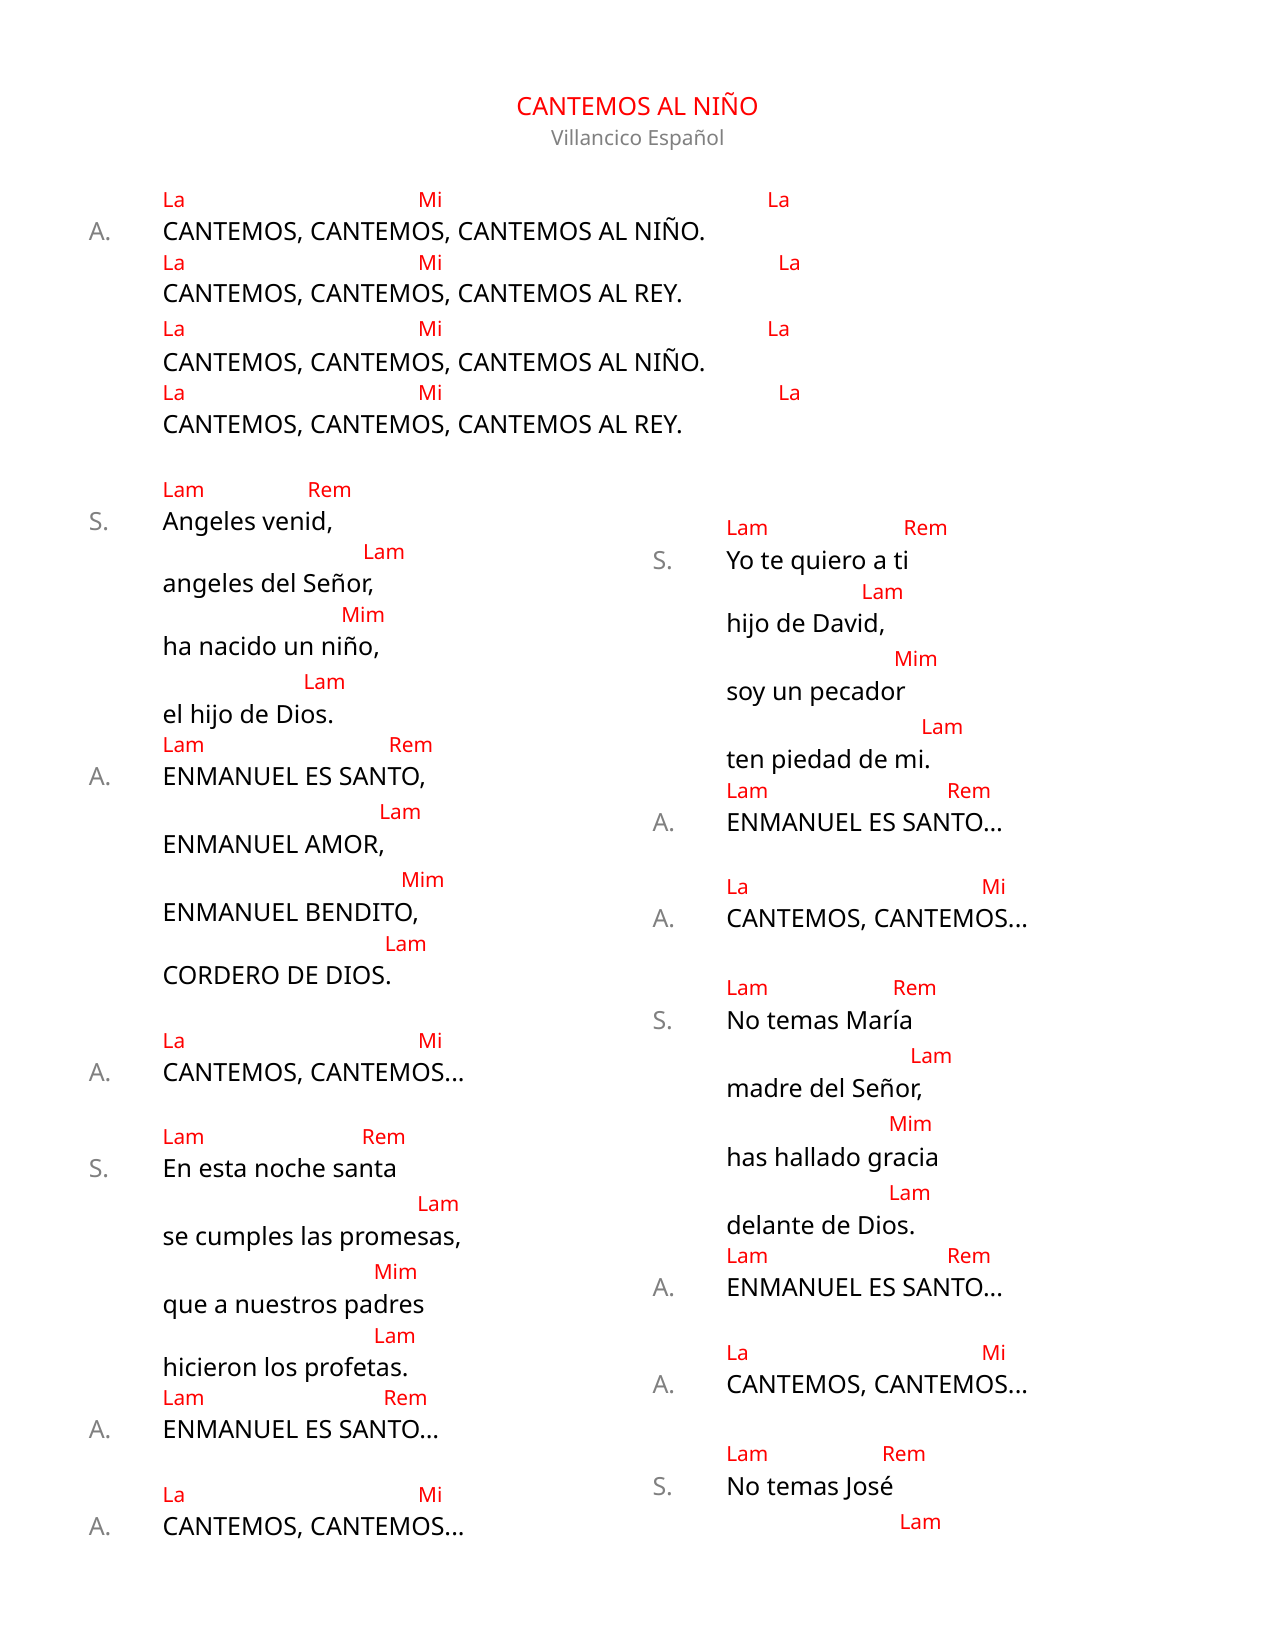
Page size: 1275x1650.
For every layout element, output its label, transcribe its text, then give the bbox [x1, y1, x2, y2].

text Lam Rem [88, 475, 623, 503]
text La Mi [88, 1026, 623, 1054]
text Lam [652, 708, 1186, 742]
text Enmanuel amor, [88, 827, 623, 861]
text CANTEMOS, CANTEMOS, CANTEMOS AL REY. [88, 276, 1186, 310]
text Lam [88, 662, 623, 696]
text La Mi La [88, 185, 1186, 213]
text Lam [652, 1503, 1186, 1537]
text A. CANTEMOS, CANTEMOS... [652, 1366, 1186, 1400]
text se cumples las promesas, [88, 1219, 623, 1253]
text La Mi [652, 1338, 1186, 1366]
text Mim [88, 600, 623, 628]
text A. Enmanuel es santo, [88, 759, 623, 793]
text Lam Rem [88, 730, 623, 759]
text Cantemos al niño [88, 88, 1186, 123]
text Villancico Español [88, 123, 1186, 151]
text Mim [88, 861, 623, 895]
text Lam [652, 1037, 1186, 1071]
text S. No temas José [652, 1468, 1186, 1503]
text A. Enmanuel es santo… [88, 1412, 623, 1446]
text S. Yo te quiero a ti [652, 543, 1186, 577]
text madre del Señor, [652, 1071, 1186, 1105]
text Lam [88, 1185, 623, 1219]
text Lam Rem [88, 1383, 623, 1412]
text A. Enmanuel es santo… [652, 804, 1186, 838]
text A. CANTEMOS, CANTEMOS, CANTEMOS AL NIÑO. [88, 213, 1186, 248]
text delante de Dios. [652, 1207, 1186, 1241]
text soy un pecador [652, 673, 1186, 708]
text Lam Rem [652, 776, 1186, 804]
text La Mi [652, 872, 1186, 901]
text Lam Rem [652, 1434, 1186, 1468]
text CANTEMOS, CANTEMOS, CANTEMOS AL REY. [88, 407, 1186, 441]
text Lam Rem [652, 509, 1186, 543]
text Lam [652, 1173, 1186, 1207]
text angeles del Señor, [88, 566, 623, 600]
text hicieron los profetas. [88, 1349, 623, 1383]
text A. CANTEMOS, CANTEMOS... [88, 1054, 623, 1088]
text A. Enmanuel es santo... [652, 1270, 1186, 1304]
text has hallado gracia [652, 1139, 1186, 1173]
text Mim [88, 1253, 623, 1287]
text Lam Rem [652, 969, 1186, 1003]
text Lam [88, 793, 623, 827]
text A. CANTEMOS, CANTEMOS... [652, 901, 1186, 935]
text Lam [88, 537, 623, 566]
text cordero de Dios. [88, 958, 623, 992]
text La Mi La [88, 248, 1186, 276]
text Enmanuel bendito, [88, 895, 623, 929]
text La Mi La [88, 310, 1186, 344]
text CANTEMOS, CANTEMOS, CANTEMOS AL NIÑO. [88, 344, 1186, 378]
text ha nacido un niño, [88, 628, 623, 662]
text La Mi La [88, 378, 1186, 407]
text S. Angeles venid, [88, 503, 623, 537]
text La Mi [88, 1480, 623, 1508]
text Lam Rem [652, 1241, 1186, 1270]
text Lam [88, 929, 623, 958]
text Mim [652, 1105, 1186, 1139]
text el hijo de Dios. [88, 696, 623, 730]
text Lam [88, 1321, 623, 1349]
text S. No temas María [652, 1003, 1186, 1037]
text Mim [652, 639, 1186, 673]
text ten piedad de mi. [652, 742, 1186, 776]
text Lam Rem [88, 1122, 623, 1151]
text A. CANTEMOS, CANTEMOS... [88, 1508, 623, 1543]
text Lam [652, 577, 1186, 605]
text S. En esta noche santa [88, 1151, 623, 1185]
text que a nuestros padres [88, 1287, 623, 1321]
text hijo de David, [652, 605, 1186, 639]
